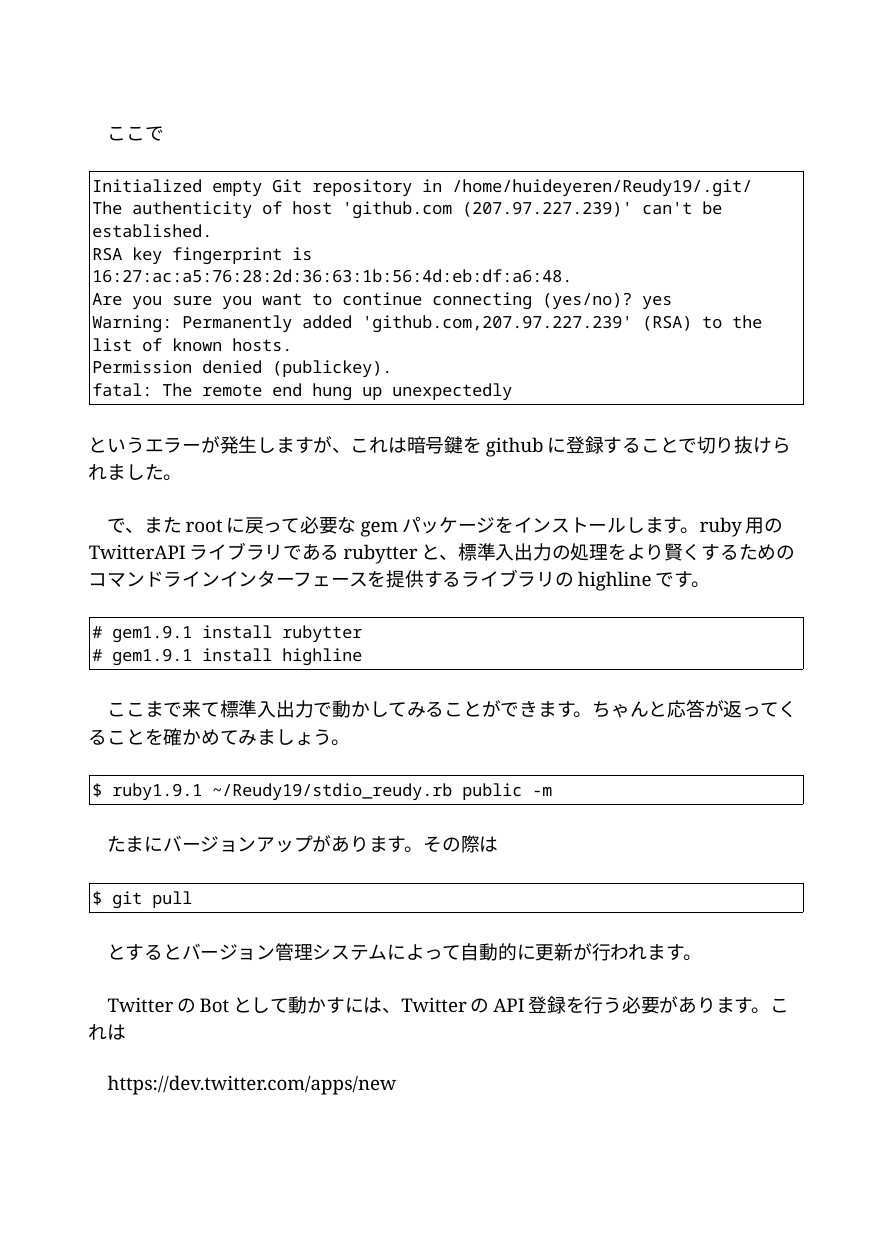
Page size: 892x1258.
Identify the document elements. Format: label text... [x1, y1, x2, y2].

subtitle # gem1.9.1 install highline [90, 640, 803, 669]
subtitle Warning: Permanently added 'github.com,207.97.227.239' (RSA) to the list of known hosts. [90, 307, 803, 352]
subtitle The authenticity of host 'github.com (207.97.227.239)' can't be established. [90, 193, 803, 239]
subtitle $ ruby1.9.1 ~/Reudy19/stdio_reudy.rb public -m [90, 776, 803, 804]
text ここまで来て標準入出力で動かしてみることができます。ちゃんと応答が返ってくることを確かめてみましょう。 [88, 695, 803, 749]
text とするとバージョン管理システムによって自動的に更新が行われます。 [88, 938, 803, 965]
subtitle RSA key fingerprint is 16:27:ac:a5:76:28:2d:36:63:1b:56:4d:eb:df:a6:48. [90, 239, 803, 284]
text たまにバージョンアップがあります。その際は [88, 830, 803, 857]
text TwitterのBotとして動かすには、TwitterのAPI登録を行う必要があります。これは [88, 991, 803, 1045]
subtitle # gem1.9.1 install rubytter [90, 618, 803, 640]
subtitle $ git pull [90, 884, 803, 912]
subtitle Initialized empty Git repository in /home/huideyeren/Reudy19/.git/ [90, 172, 803, 193]
text で、またrootに戻って必要なgemパッケージをインストールします。ruby用のTwitterAPIライブラリであるrubytterと、標準入出力の処理をより賢くするためのコマンドラインインターフェースを提供するライブラリのhighlineです。 [88, 510, 803, 592]
subtitle fatal: The remote end hung up unexpectedly [90, 375, 803, 404]
subtitle Permission denied (publickey). [90, 352, 803, 375]
text https://dev.twitter.com/apps/new [88, 1071, 803, 1096]
subtitle Are you sure you want to continue connecting (yes/no)? yes [90, 284, 803, 307]
text ここで [88, 118, 803, 145]
text というエラーが発生しますが、これは暗号鍵をgithubに登録することで切り抜けられました。 [88, 430, 803, 485]
